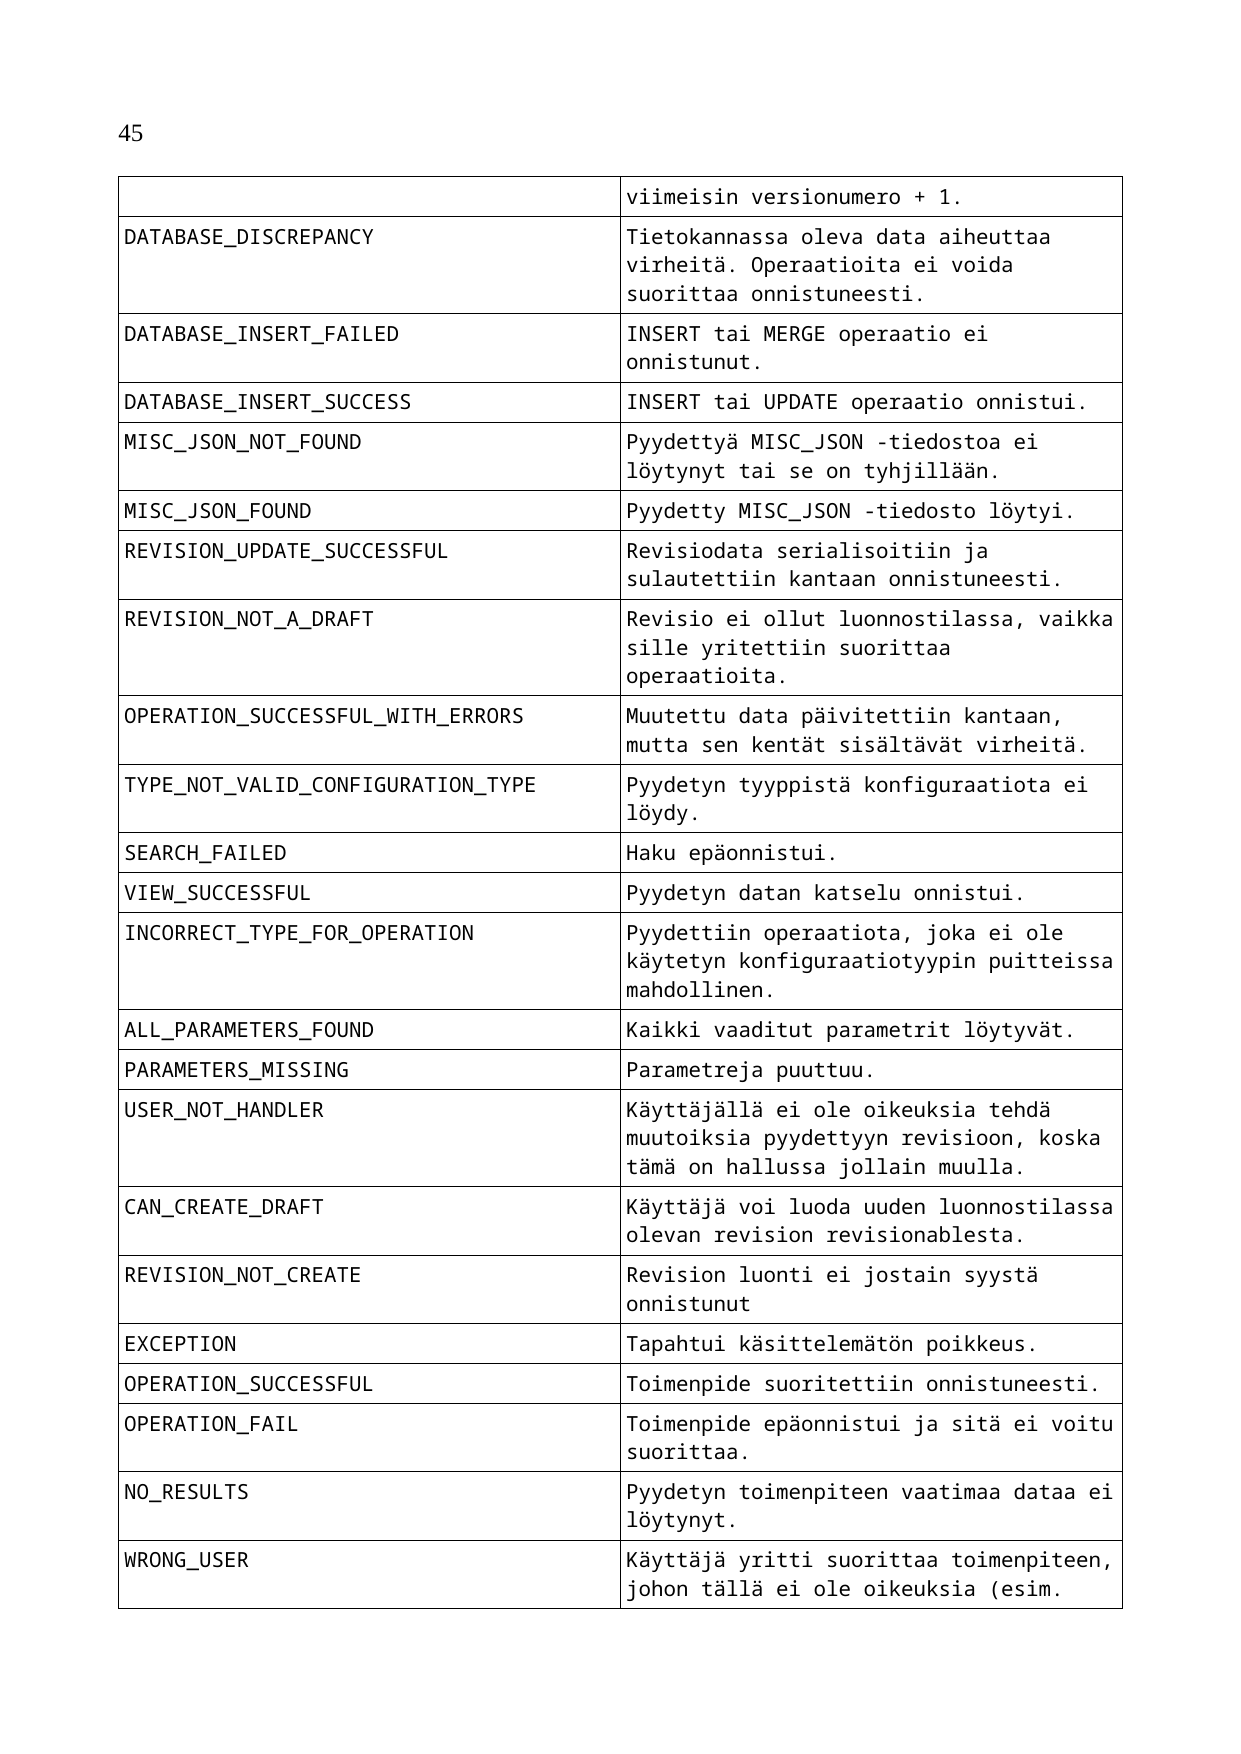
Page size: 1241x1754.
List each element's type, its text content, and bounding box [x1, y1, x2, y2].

table_cell Käyttäjä voi luoda uuden luonnostilassa olevan revision revisionablesta. [621, 1187, 1122, 1254]
table_cell DATABASE_INSERT_FAILED [119, 314, 620, 382]
table_cell Toimenpide epäonnistui ja sitä ei voitu suorittaa. [621, 1404, 1122, 1471]
table_cell WRONG_USER [119, 1541, 620, 1608]
table_cell USER_NOT_HANDLER [119, 1090, 620, 1186]
table_cell TYPE_NOT_VALID_CONFIGURATION_TYPE [119, 765, 620, 832]
table_cell Haku epäonnistui. [621, 833, 1122, 872]
table_cell Pyydetyn tyyppistä konfiguraatiota ei löydy. [621, 765, 1122, 832]
table_cell Pyydetty MISC_JSON -tiedosto löytyi. [621, 491, 1122, 530]
table_cell viimeisin versionumero + 1. [621, 177, 1122, 216]
table_cell OPERATION_SUCCESSFUL_WITH_ERRORS [119, 696, 620, 764]
table_cell Parametreja puuttuu. [621, 1050, 1122, 1089]
table_cell SEARCH_FAILED [119, 833, 620, 872]
table_cell REVISION_NOT_CREATE [119, 1256, 620, 1323]
table_cell Revisiodata serialisoitiin ja sulautettiin kantaan onnistuneesti. [621, 531, 1122, 598]
table_cell Kaikki vaaditut parametrit löytyvät. [621, 1010, 1122, 1049]
table_cell OPERATION_SUCCESSFUL [119, 1364, 620, 1403]
table_cell REVISION_NOT_A_DRAFT [119, 600, 620, 695]
table_cell EXCEPTION [119, 1324, 620, 1363]
table_cell CAN_CREATE_DRAFT [119, 1187, 620, 1254]
table_cell REVISION_UPDATE_SUCCESSFUL [119, 531, 620, 598]
table_cell Pyydettiin operaatiota, joka ei ole käytetyn konfiguraatiotyypin puitteissa mahdollinen. [621, 913, 1122, 1009]
table_cell Pyydettyä MISC_JSON -tiedostoa ei löytynyt tai se on tyhjillään. [621, 423, 1122, 490]
table_cell Tietokannassa oleva data aiheuttaa virheitä. Operaatioita ei voida suorittaa onnistuneesti. [621, 217, 1122, 313]
table_cell Toimenpide suoritettiin onnistuneesti. [621, 1364, 1122, 1403]
table_cell Käyttäjä yritti suorittaa toimenpiteen, johon tällä ei ole oikeuksia (esim. [621, 1541, 1122, 1608]
table_cell VIEW_SUCCESSFUL [119, 873, 620, 912]
table_cell Käyttäjällä ei ole oikeuksia tehdä muutoiksia pyydettyyn revisioon, koska tämä on hallussa jollain muulla. [621, 1090, 1122, 1186]
table_cell ALL_PARAMETERS_FOUND [119, 1010, 620, 1049]
table_cell INCORRECT_TYPE_FOR_OPERATION [119, 913, 620, 1009]
table_cell INSERT tai UPDATE operaatio onnistui. [621, 383, 1122, 422]
table_cell OPERATION_FAIL [119, 1404, 620, 1471]
table_cell Pyydetyn datan katselu onnistui. [621, 873, 1122, 912]
table_cell DATABASE_DISCREPANCY [119, 217, 620, 313]
table_cell [119, 177, 620, 216]
table_cell Revision luonti ei jostain syystä onnistunut [621, 1256, 1122, 1323]
table_cell PARAMETERS_MISSING [119, 1050, 620, 1089]
table_cell MISC_JSON_NOT_FOUND [119, 423, 620, 490]
table_cell DATABASE_INSERT_SUCCESS [119, 383, 620, 422]
table_cell MISC_JSON_FOUND [119, 491, 620, 530]
table_cell INSERT tai MERGE operaatio ei onnistunut. [621, 314, 1122, 382]
table_cell NO_RESULTS [119, 1472, 620, 1540]
table_cell Revisio ei ollut luonnostilassa, vaikka sille yritettiin suorittaa operaatioita. [621, 600, 1122, 695]
table_cell Tapahtui käsittelemätön poikkeus. [621, 1324, 1122, 1363]
table_cell Muutettu data päivitettiin kantaan, mutta sen kentät sisältävät virheitä. [621, 696, 1122, 764]
table_cell Pyydetyn toimenpiteen vaatimaa dataa ei löytynyt. [621, 1472, 1122, 1540]
